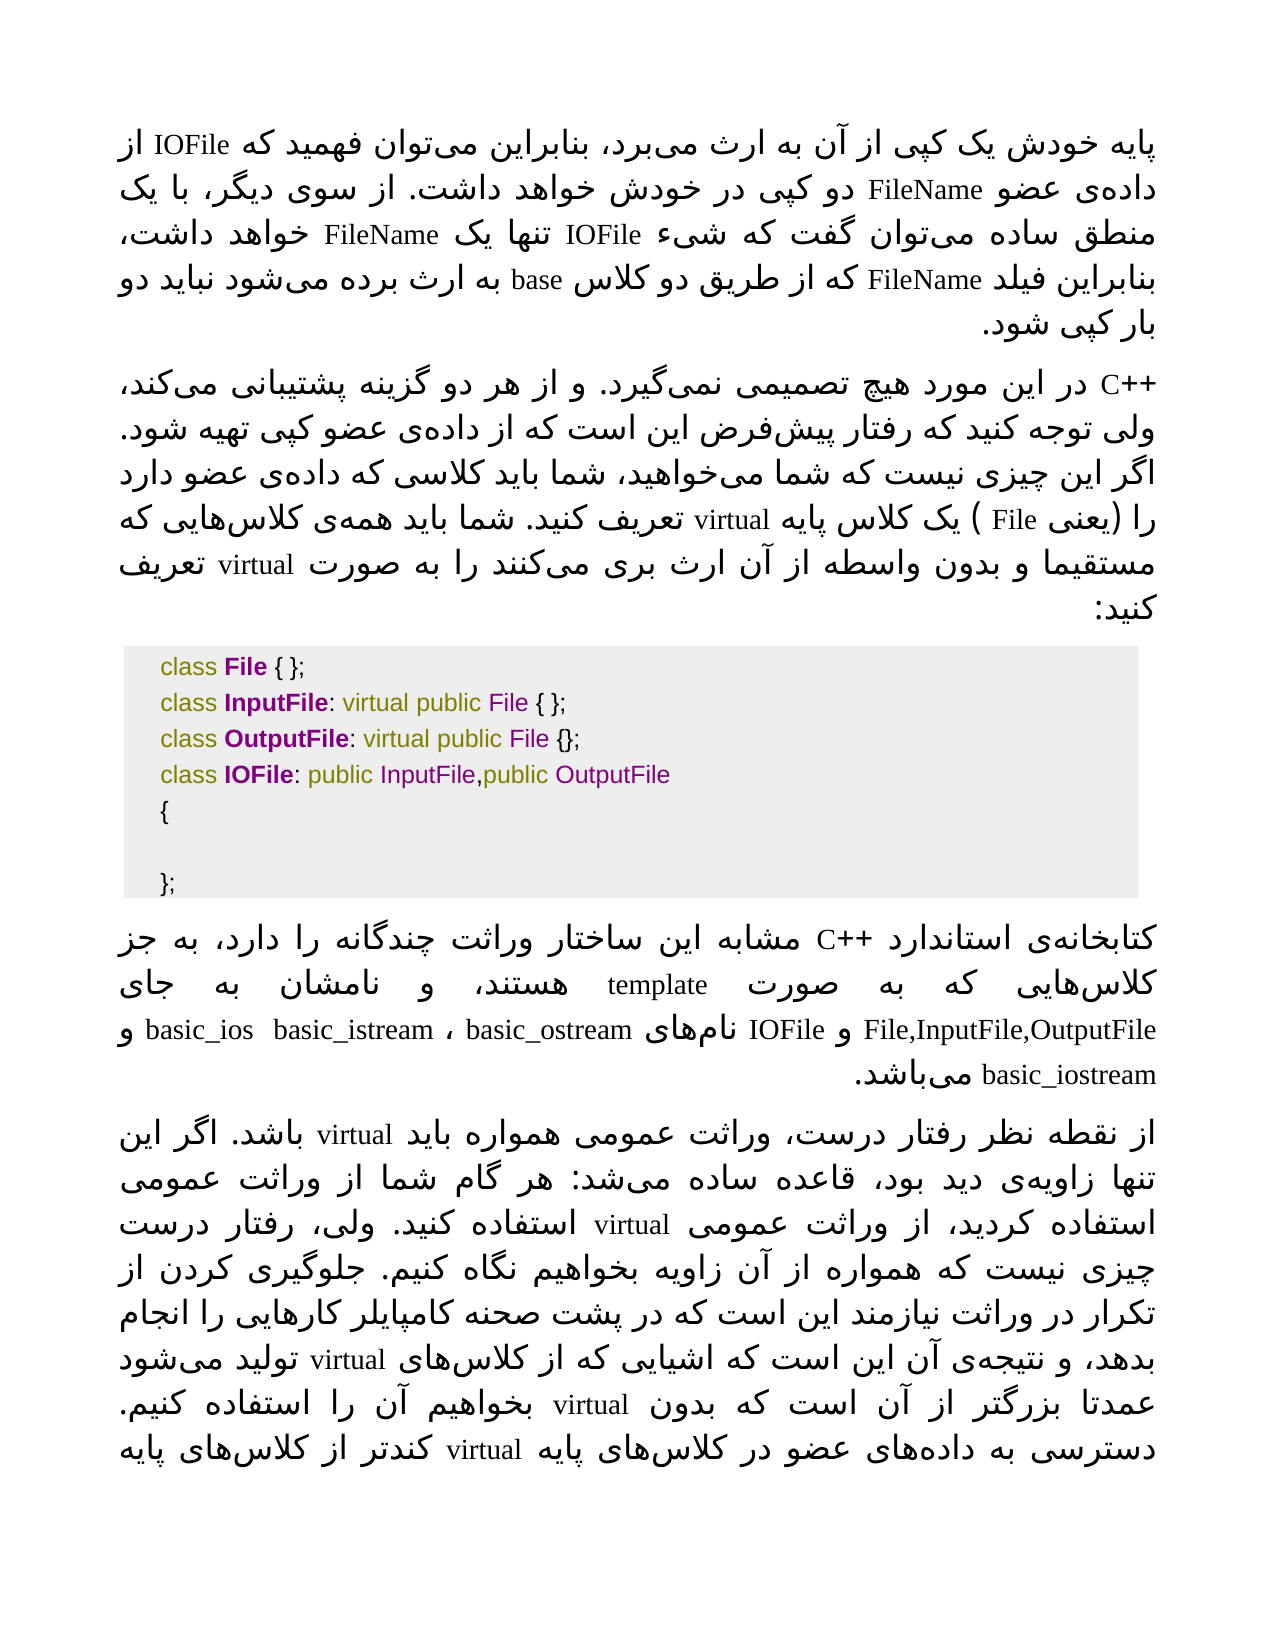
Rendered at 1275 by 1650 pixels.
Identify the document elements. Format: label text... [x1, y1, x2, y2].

text class File { }; [124, 646, 1139, 682]
text هر زمان که شما یک سلسله مراتب وراثتی داشته باشید که بیشتر از یک مسیر بین کلاس و کلاس مشتق شده وجود داشته باشد(مثل همین حالتی که بین File و IOFile وجود دارد که دو مسیر بین این دو کلاس وجود دارد که یکی InputFile بوده و دیگری OutputFile )، حتما سعی کنید به این سوال پاسخ بدهید که آیا می‌خواهید که داده‌های عضو در کلاس پایه برای هر مسیر تکرار شود؟ فرض کنید که File یک داده‌ی عضو به نام FileName داشته باشد. چند تا کپی باید از این داده در IOFile وجود داشته باشد؟ از یک طرف، از طرف هر کدام از کلاس‌های پایه خودش یک کپی از آن به ارث می‌برد، بنابراین می‌توان فهمید که IOFile از داده‌ی عضو FileName دو کپی در خودش خواهد داشت. از سوی دیگر، با یک منطق ساده می‌توان گفت که شیء IOFile تنها یک FileName خواهد داشت، بنابراین فیلد FileName که از طریق دو کلاس base به ارث برده می‌شود نباید دو بار کپی شود. [118, 118, 1157, 343]
text class IOFile: public InputFile,public OutputFile [124, 754, 1139, 790]
text class InputFile: virtual public File { }; [124, 682, 1139, 718]
text class OutputFile: virtual public File {}; [124, 718, 1139, 754]
text }; [124, 862, 1139, 898]
text ++C در این مورد هیچ تصمیمی نمی‌گیرد. و از هر دو گزینه پشتیبانی می‌کند، ولی توجه کنید که رفتار پیش‌فرض این است که از داده‌ی عضو کپی تهیه شود. اگر این چیزی نیست که شما می‌خواهید، شما باید کلاسی که داده‌ی عضو دارد را (یعنی File ) یک کلاس پایه virtual تعریف کنید. شما باید همه‌ی کلاس‌هایی که مستقیما و بدون واسطه از آن ارث بری می‌کنند را به صورت virtual تعریف کنید: [118, 358, 1157, 628]
text از نقطه نظر رفتار درست، وراثت عمومی همواره باید virtual باشد. اگر این تنها زاویه‌ی دید بود، قاعده ساده می‌شد: هر گام شما از وراثت عمومی استفاده کردید، از وراثت عمومی virtual استفاده کنید. ولی، رفتار درست چیزی نیست که همواره از آن زاویه بخواهیم نگاه کنیم. جلوگیری کردن از تکرار در وراثت نیازمند این است که در پشت صحنه کامپایلر کارهایی را انجام بدهد، و نتیجه‌ی آن این است که اشیایی که از کلاس‌های virtual تولید می‌شود عمدتا بزرگتر از آن است که بدون virtual بخواهیم آن را استفاده کنیم. دسترسی به داده‌های عضو در کلاس‌های پایه virtual کندتر از کلاس‌های پایه non-virtual است. جزییات از کامپایلری به کامپایلر دیگر متفاوت است، ولی مفهوم به صورت کلی این است: ارث‌بری virtual هزینه دارد. [118, 1108, 1157, 1468]
text { [124, 790, 1139, 826]
text کتابخانه‌ی استاندارد ++C مشابه این ساختار وراثت چندگانه را دارد، به جز کلاس‌هایی که به صورت template هستند، و نامشان به جای File,InputFile,OutputFile و IOFile نام‌های basic_ios basic_istream ، basic_ostream و basic_iostream می‌باشد. [118, 913, 1157, 1093]
